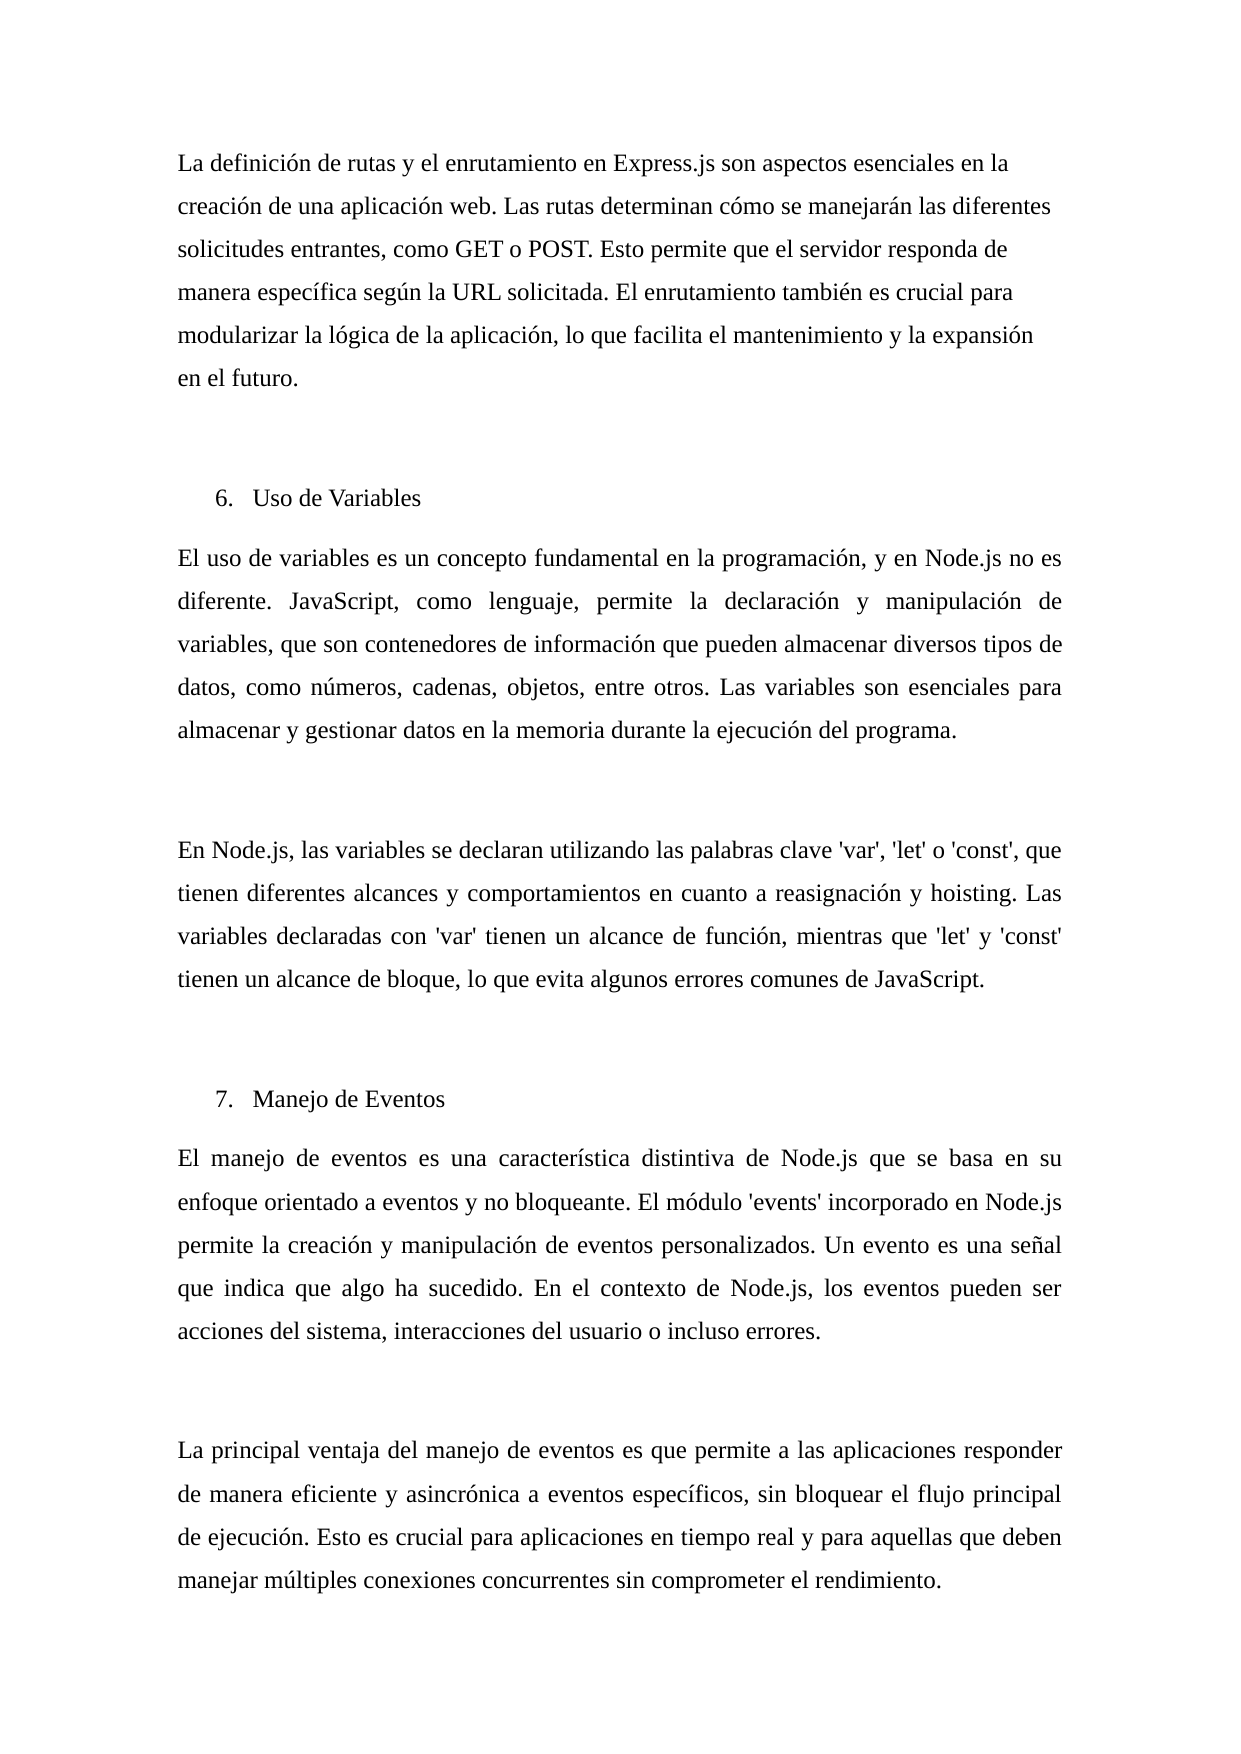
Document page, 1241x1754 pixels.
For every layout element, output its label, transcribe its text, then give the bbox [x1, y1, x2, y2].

text En Node.js, las variables se declaran utilizando las palabras clave 'var', 'let' o 'const', que tienen diferentes alcances y comportamientos en cuanto a reasignación y hoisting. Las variables declaradas con 'var' tienen un alcance de función, mientras que 'let' y 'const' tienen un alcance de bloque, lo que evita algunos errores comunes de JavaScript. [177, 835, 1063, 993]
text La definición de rutas y el enrutamiento en Express.js son aspectos esenciales en la creación de una aplicación web. Las rutas determinan cómo se manejarán las diferentes solicitudes entrantes, como GET o POST. Esto permite que el servidor responda de manera específica según la URL solicitada. El enrutamiento también es crucial para modularizar la lógica de la aplicación, lo que facilita el mantenimiento y la expansión en el futuro. [177, 148, 1063, 392]
text El manejo de eventos es una característica distintiva de Node.js que se basa en su enfoque orientado a eventos y no bloqueante. El módulo 'events' incorporado en Node.js permite la creación y manipulación de eventos personalizados. Un evento es una señal que indica que algo ha sucedido. En el contexto de Node.js, los eventos pueden ser acciones del sistema, interacciones del usuario o incluso errores. [177, 1143, 1063, 1345]
list Manejo de Eventos [215, 1084, 1063, 1112]
text El uso de variables es un concepto fundamental en la programación, y en Node.js no es diferente. JavaScript, como lenguaje, permite la declaración y manipulación de variables, que son contenedores de información que pueden almacenar diversos tipos de datos, como números, cadenas, objetos, entre otros. Las variables son esenciales para almacenar y gestionar datos en la memoria durante la ejecución del programa. [177, 543, 1063, 744]
list Uso de Variables [215, 483, 1063, 512]
text La principal ventaja del manejo de eventos es que permite a las aplicaciones responder de manera eficiente y asincrónica a eventos específicos, sin bloquear el flujo principal de ejecución. Esto es crucial para aplicaciones en tiempo real y para aquellas que deben manejar múltiples conexiones concurrentes sin comprometer el rendimiento. [177, 1436, 1063, 1594]
